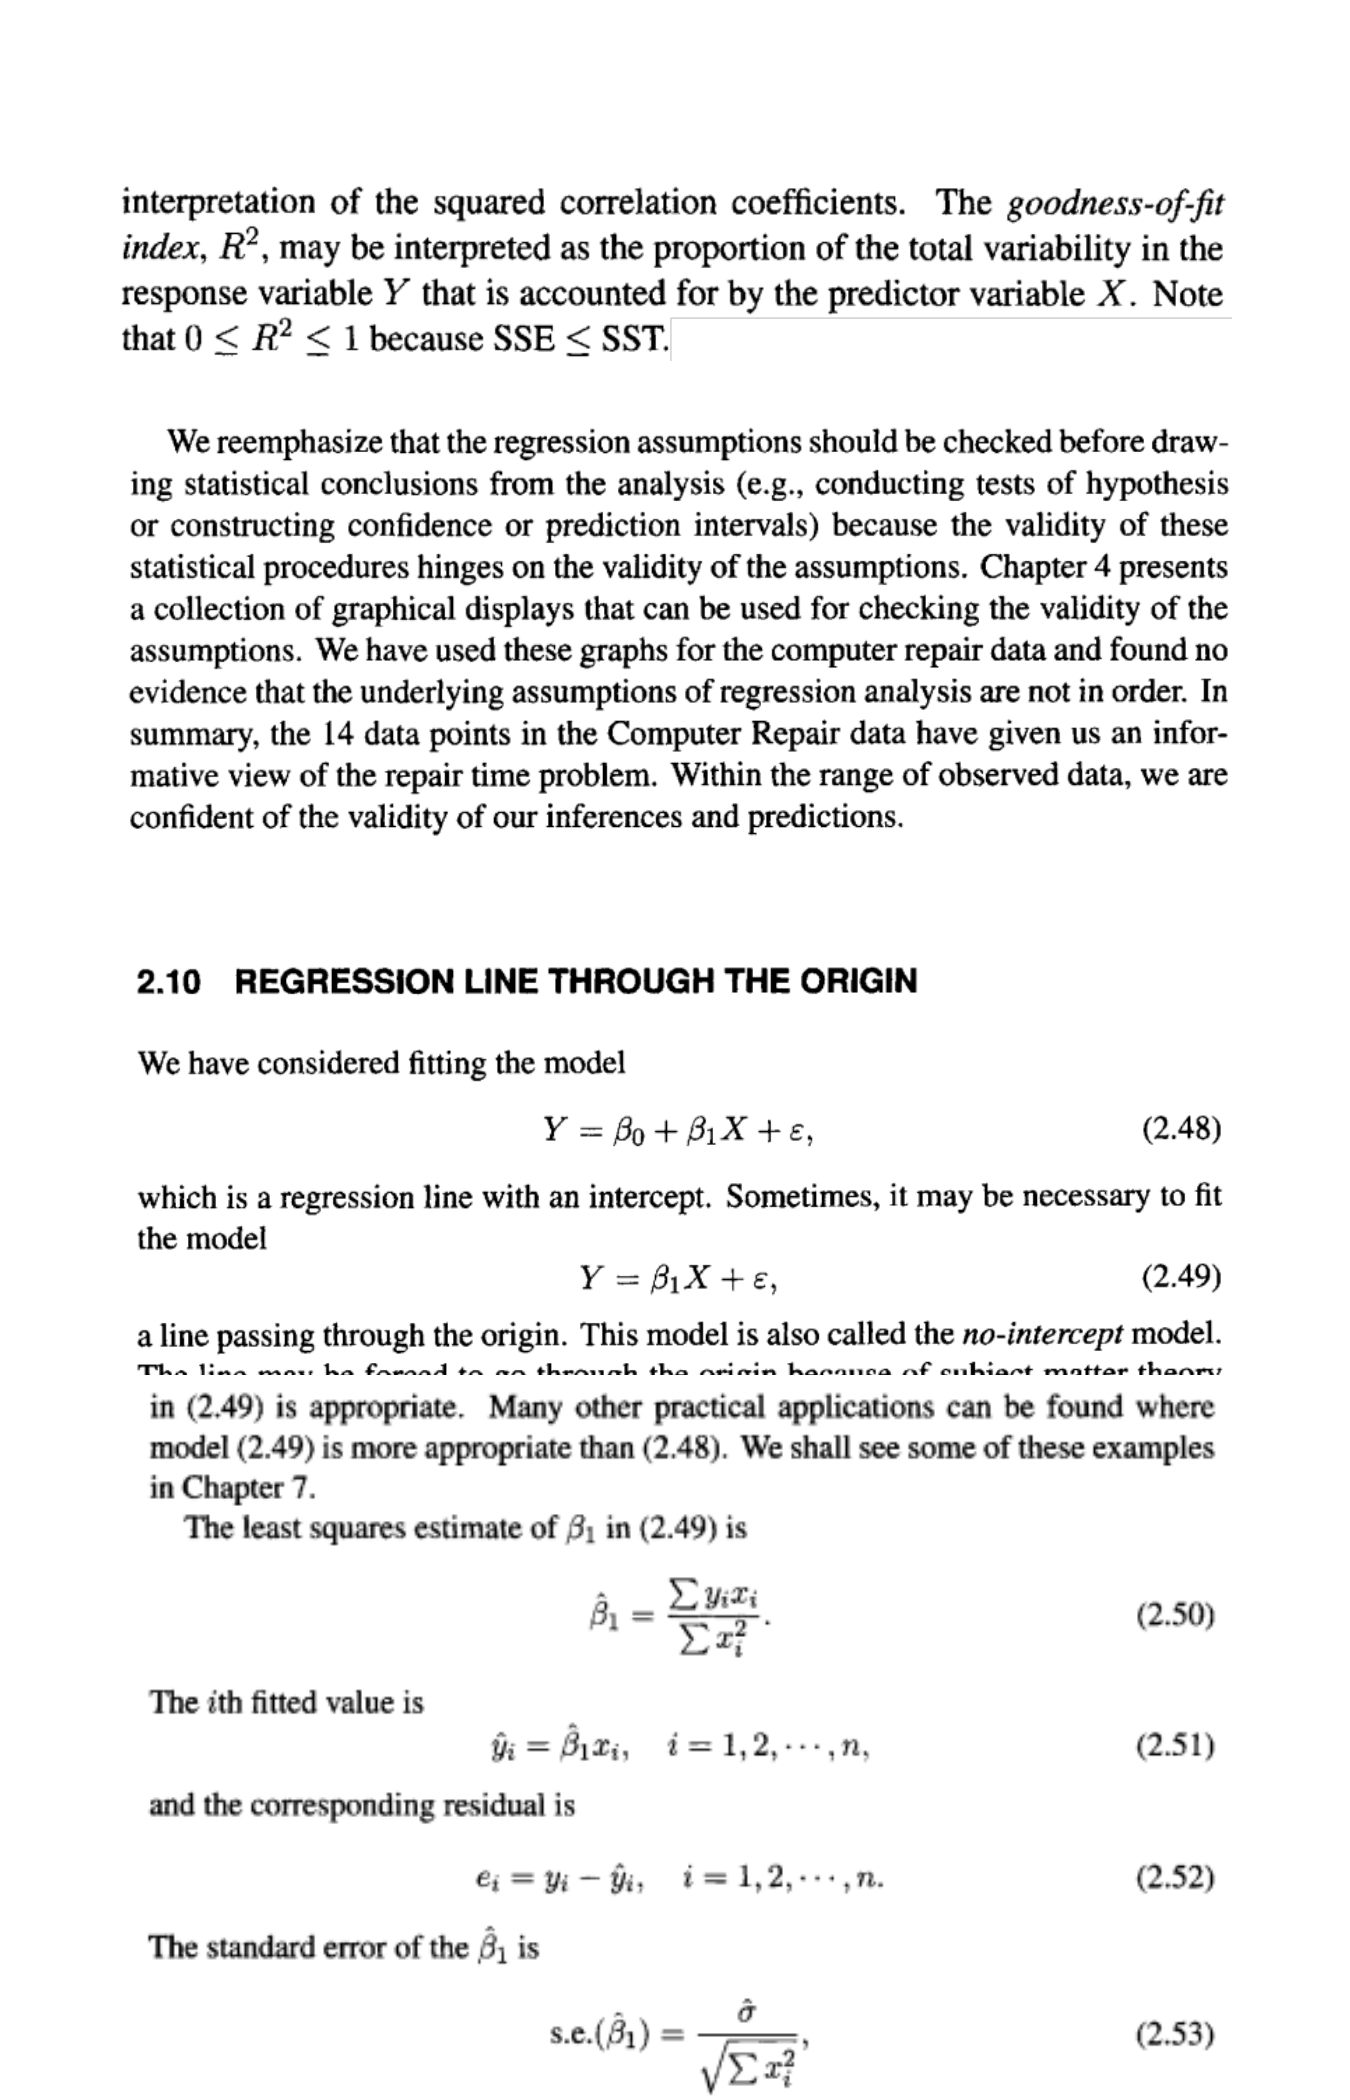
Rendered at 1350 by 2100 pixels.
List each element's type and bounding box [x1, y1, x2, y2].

picture [118, 955, 1232, 2100]
picture [118, 417, 1232, 840]
picture [118, 175, 1232, 361]
